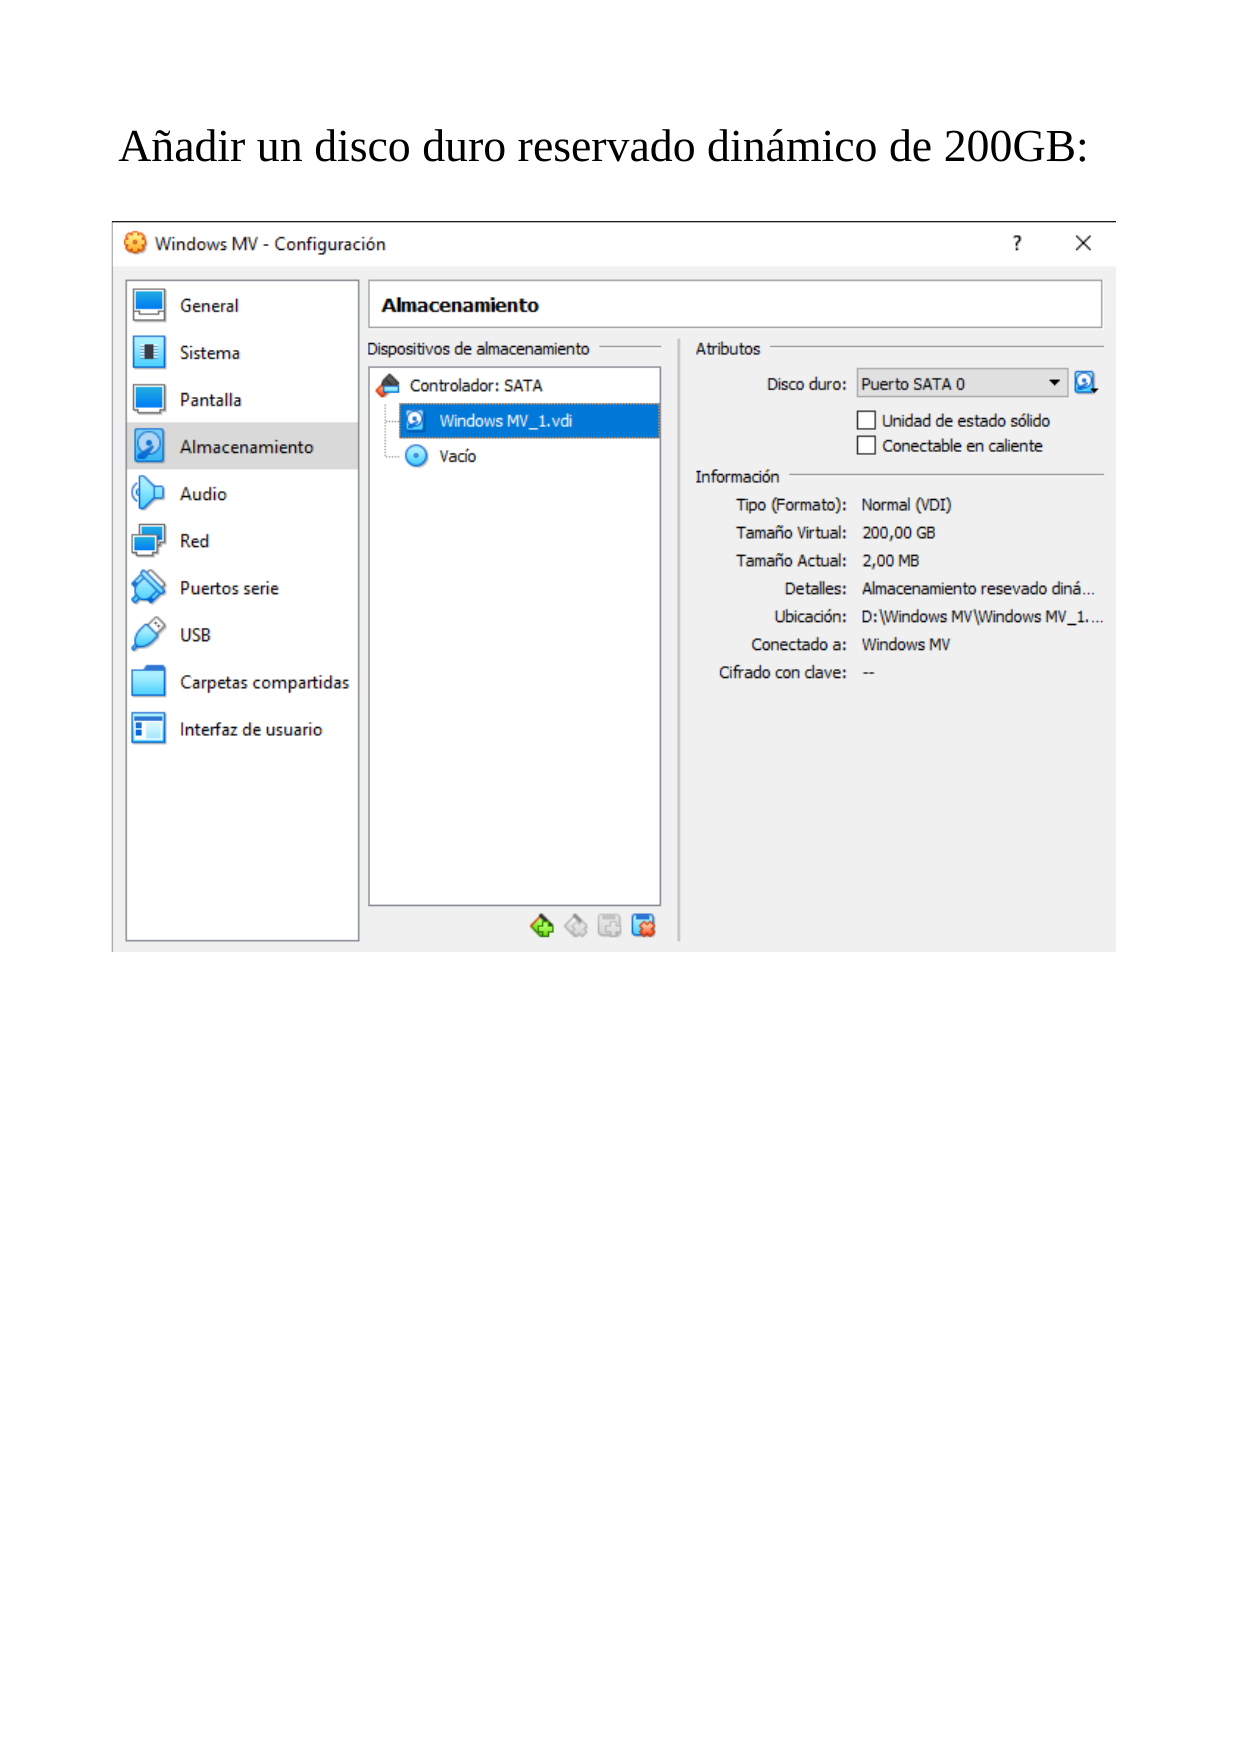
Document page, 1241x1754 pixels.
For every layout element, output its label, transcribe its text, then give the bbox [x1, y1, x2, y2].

picture [111, 221, 1116, 952]
text Añadir un disco duro reservado dinámico de 200GB: [118, 118, 1122, 171]
